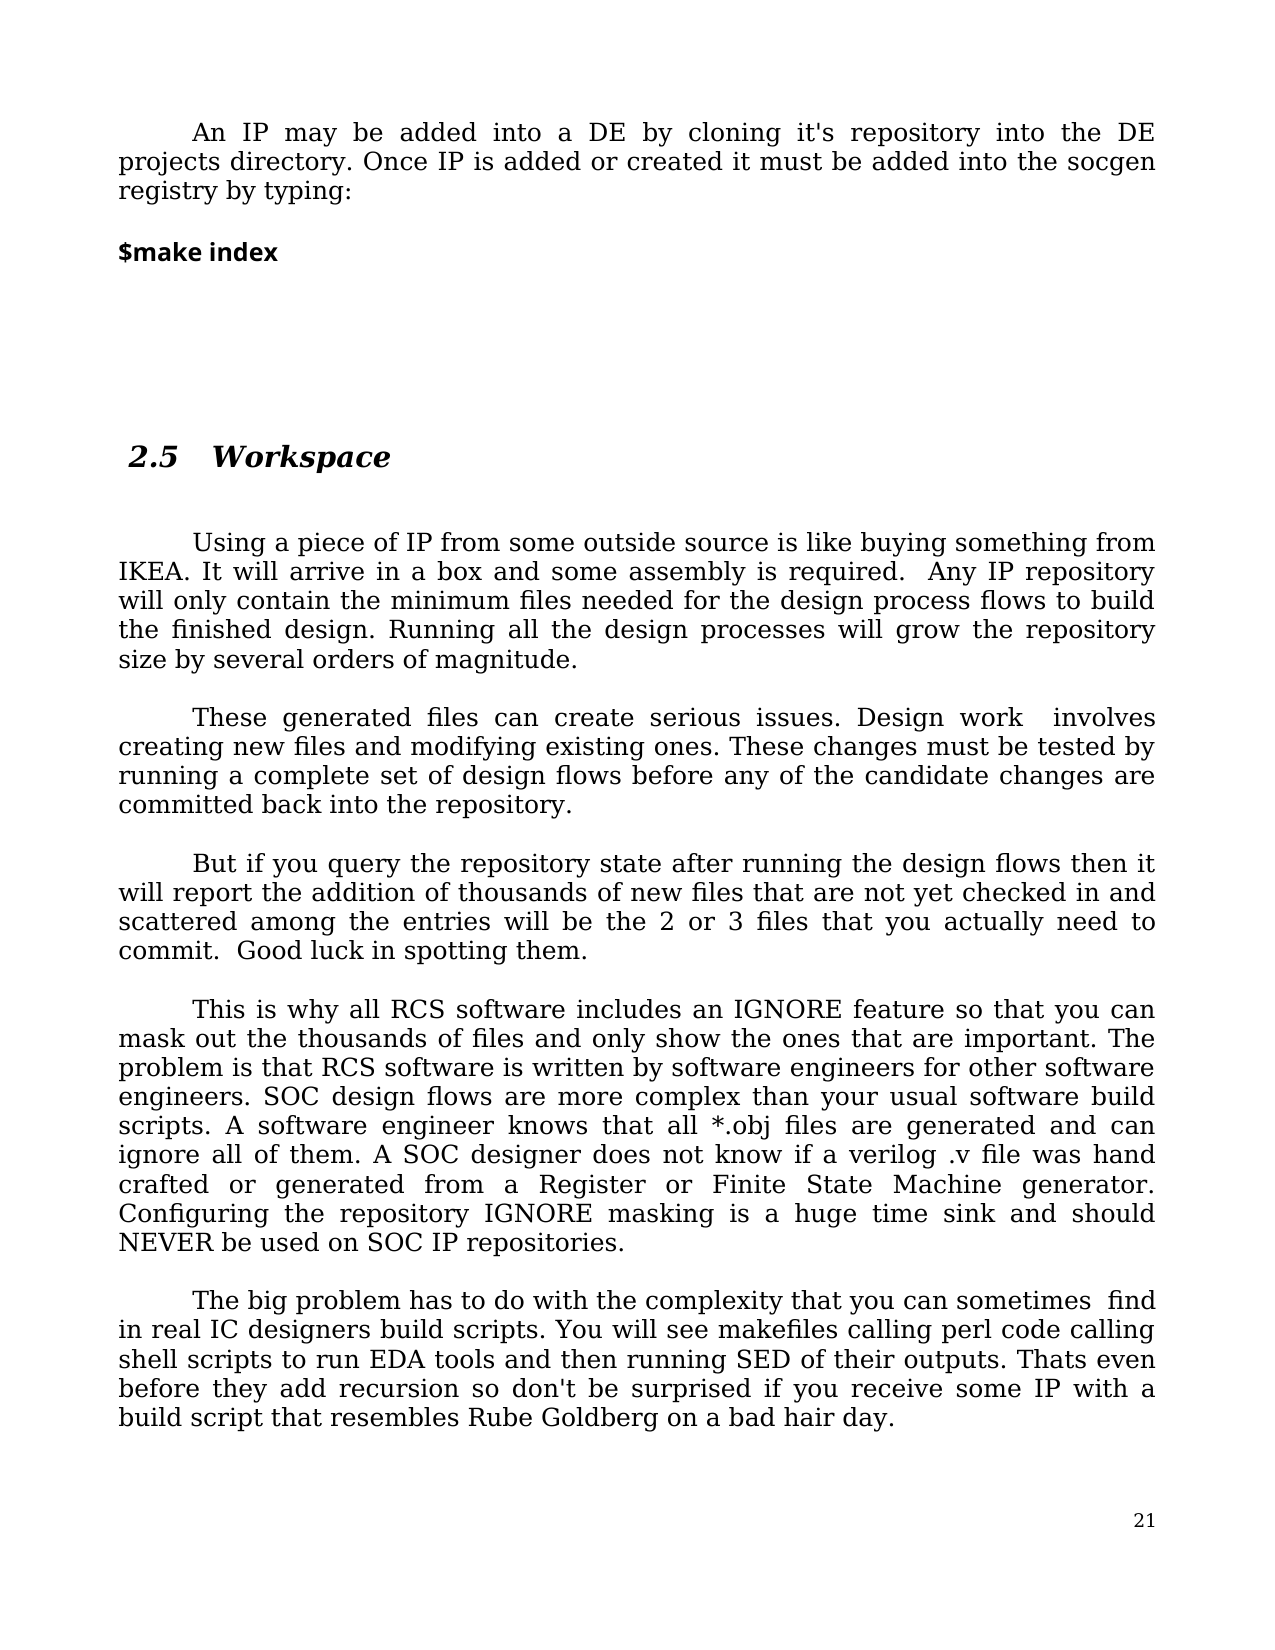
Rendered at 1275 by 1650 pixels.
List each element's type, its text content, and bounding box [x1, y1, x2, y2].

text The big problem has to do with the complexity that you can sometimes find in real IC designers build scripts. You will see makefiles calling perl code calling shell scripts to run EDA tools and then running SED of their outputs. Thats even before they add recursion so don't be surprised if you receive some IP with a build script that resembles Rube Goldberg on a bad hair day. [118, 1286, 1157, 1432]
text These generated files can create serious issues. Design work involves creating new files and modifying existing ones. These changes must be tested by running a complete set of design flows before any of the candidate changes are committed back into the repository. [118, 703, 1157, 820]
text $make index [118, 235, 1157, 269]
text An IP may be added into a DE by cloning it's repository into the DE projects directory. Once IP is added or created it must be added into the socgen registry by typing: [118, 118, 1157, 206]
text Using a piece of IP from some outside source is like buying something from IKEA. It will arrive in a box and some assembly is required. Any IP repository will only contain the minimum files needed for the design process flows to build the finished design. Running all the design processes will grow the repository size by several orders of magnitude. [118, 528, 1157, 674]
text This is why all RCS software includes an IGNORE feature so that you can mask out the thousands of files and only show the ones that are important. The problem is that RCS software is written by software engineers for other software engineers. SOC design flows are more complex than your usual software build scripts. A software engineer knows that all *.obj files are generated and can ignore all of them. A SOC designer does not know if a verilog .v file was hand crafted or generated from a Register or Finite State Machine generator. Configuring the repository IGNORE masking is a huge time sink and should NEVER be used on SOC IP repositories. [118, 995, 1157, 1257]
text But if you query the repository state after running the design flows then it will report the addition of thousands of new files that are not yet checked in and scattered among the entries will be the 2 or 3 files that you actually need to commit. Good luck in spotting them. [118, 849, 1157, 966]
subtitle Workspace [118, 440, 1157, 474]
